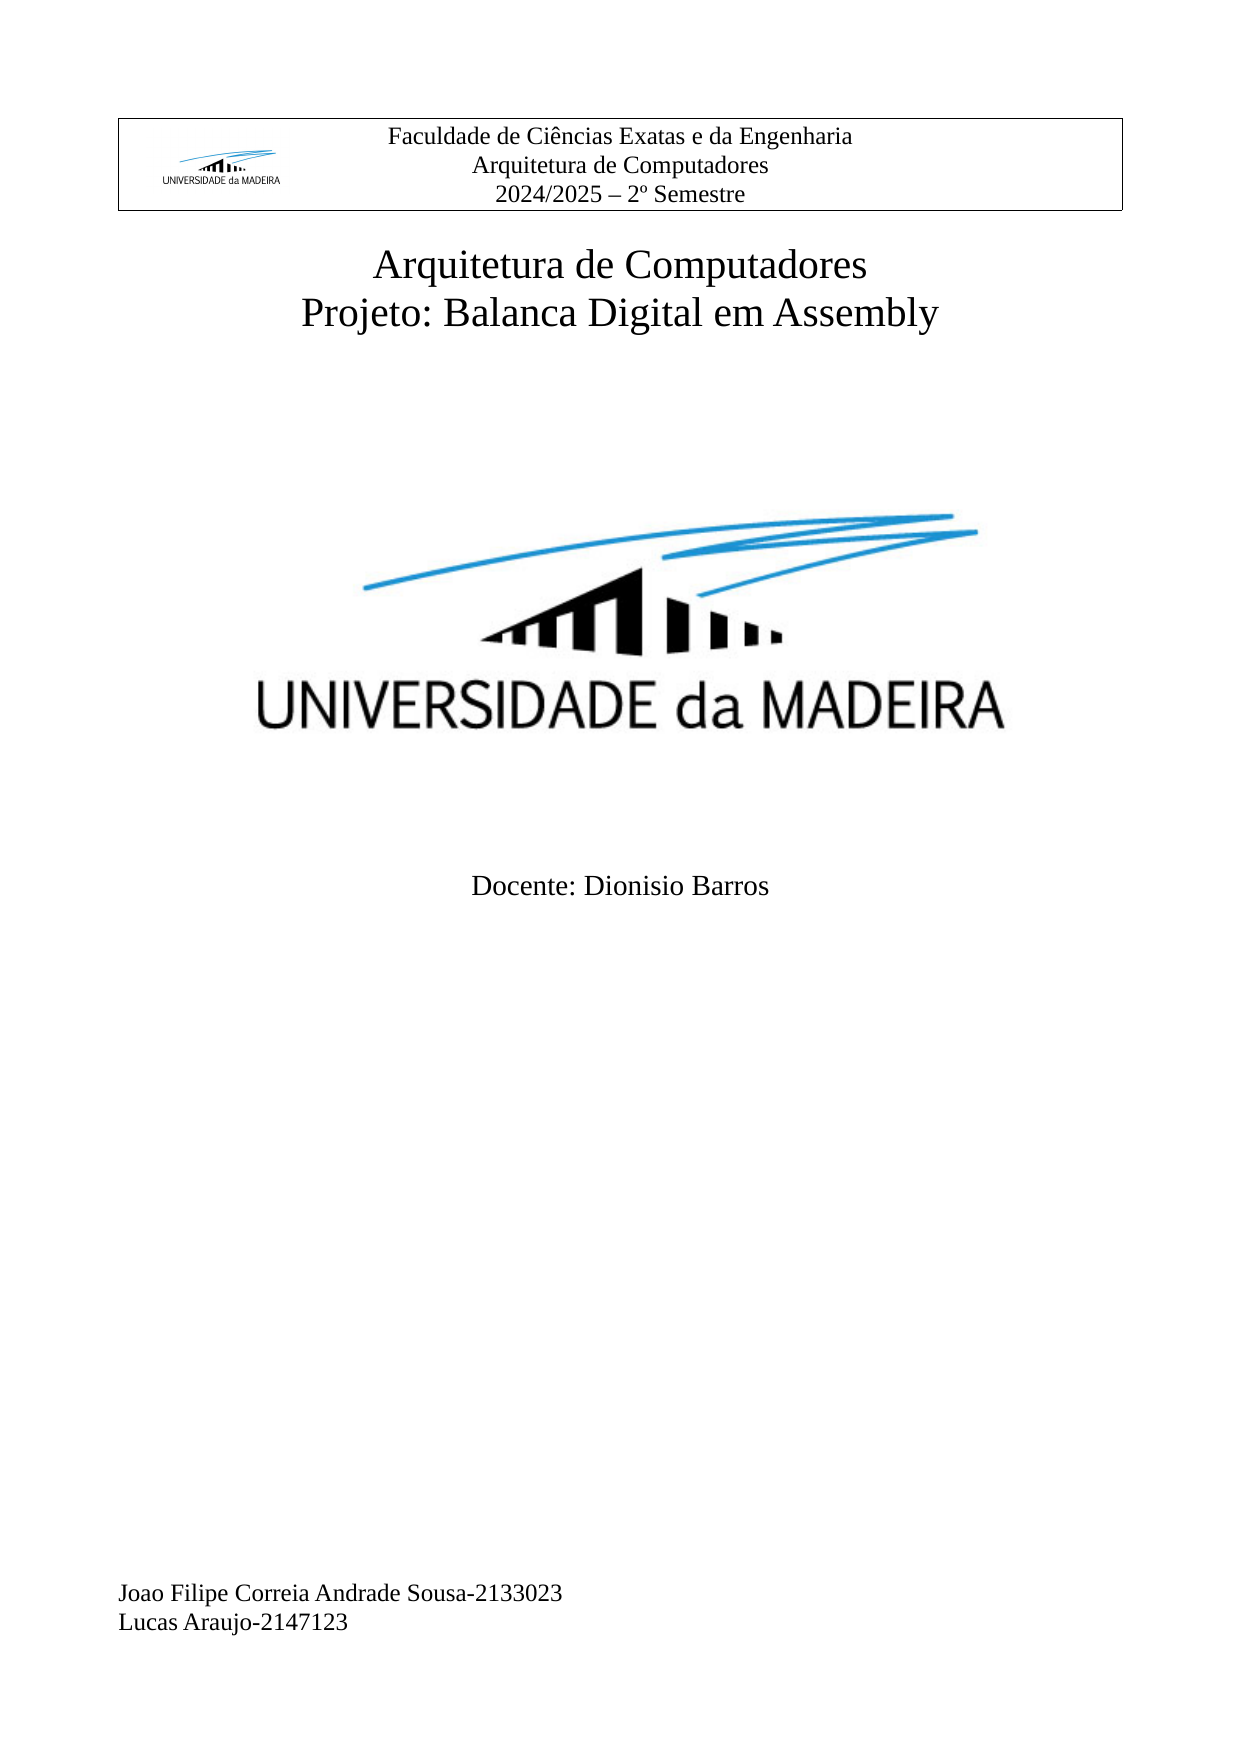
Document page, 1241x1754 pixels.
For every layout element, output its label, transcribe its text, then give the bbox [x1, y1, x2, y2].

text Arquitetura de Computadores [118, 240, 1122, 288]
text Projeto: Balanca Digital em Assembly [118, 288, 1122, 336]
picture [142, 373, 1077, 794]
picture [145, 128, 291, 194]
text Docente: Dionisio Barros [118, 868, 1122, 901]
